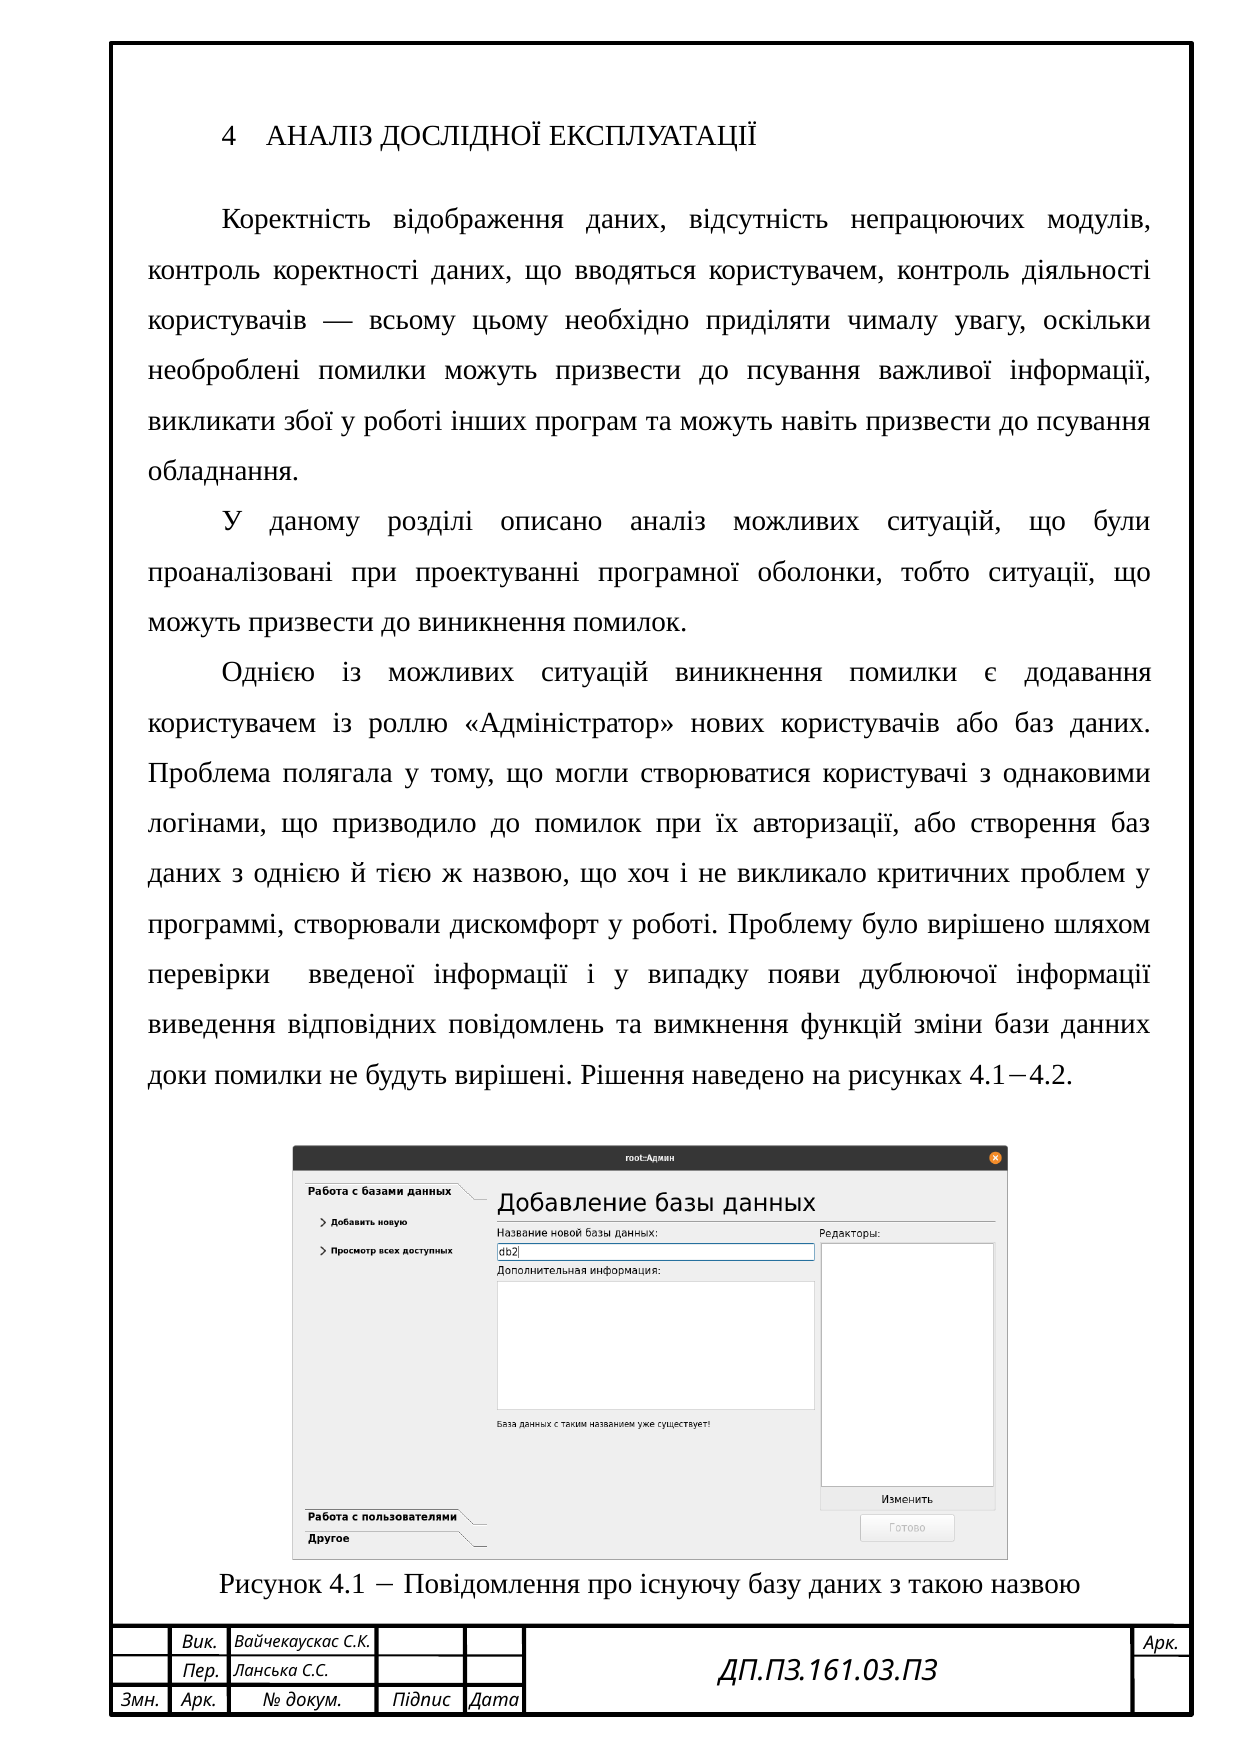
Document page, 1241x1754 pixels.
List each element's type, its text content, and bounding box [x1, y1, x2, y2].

picture [286, 1140, 1013, 1566]
text У даному розділі описано аналіз можливих ситуацій, що були проаналізовані при проектуванні програмної оболонки, тобто ситуації, що можуть призвести до виникнення помилок. [148, 503, 1152, 638]
text 4 Аналіз дослідної ЕКСПЛУАТАЦІЇ [148, 118, 1152, 152]
text Однією із можливих ситуацій виникнення помилки є додавання користувачем із роллю «Адміністратор» нових користувачів або баз даних. Проблема полягала у тому, що могли створюватися користувачі з однаковими логінами, що призводило до помилок при їх авторизації, або створення баз даних з однією й тією ж назвою, що хоч і не викликало критичних проблем у программі, створювали дискомфорт у роботі. Проблему було вирішено шляхом перевірки введеної інформації і у випадку появи дублюючої інформації виведення відповідних повідомлень та вимкнення функцій зміни бази данних доки помилки не будуть вирішені. Рішення наведено на рисунках 4.1−4.2. [148, 654, 1152, 1091]
text Рисунок 4.1 − Повідомлення про існуючу базу даних з такою назвою [148, 1566, 1152, 1599]
text Коректність відображення даних, відсутність непрацюючих модулів, контроль коректності даних, що вводяться користувачем, контроль діяльності користувачів — всьому цьому необхідно приділяти чималу увагу, оскільки необроблені помилки можуть призвести до псування важливої інформації, викликати збої у роботі інших програм та можуть навіть призвести до псування обладнання. [148, 202, 1152, 487]
